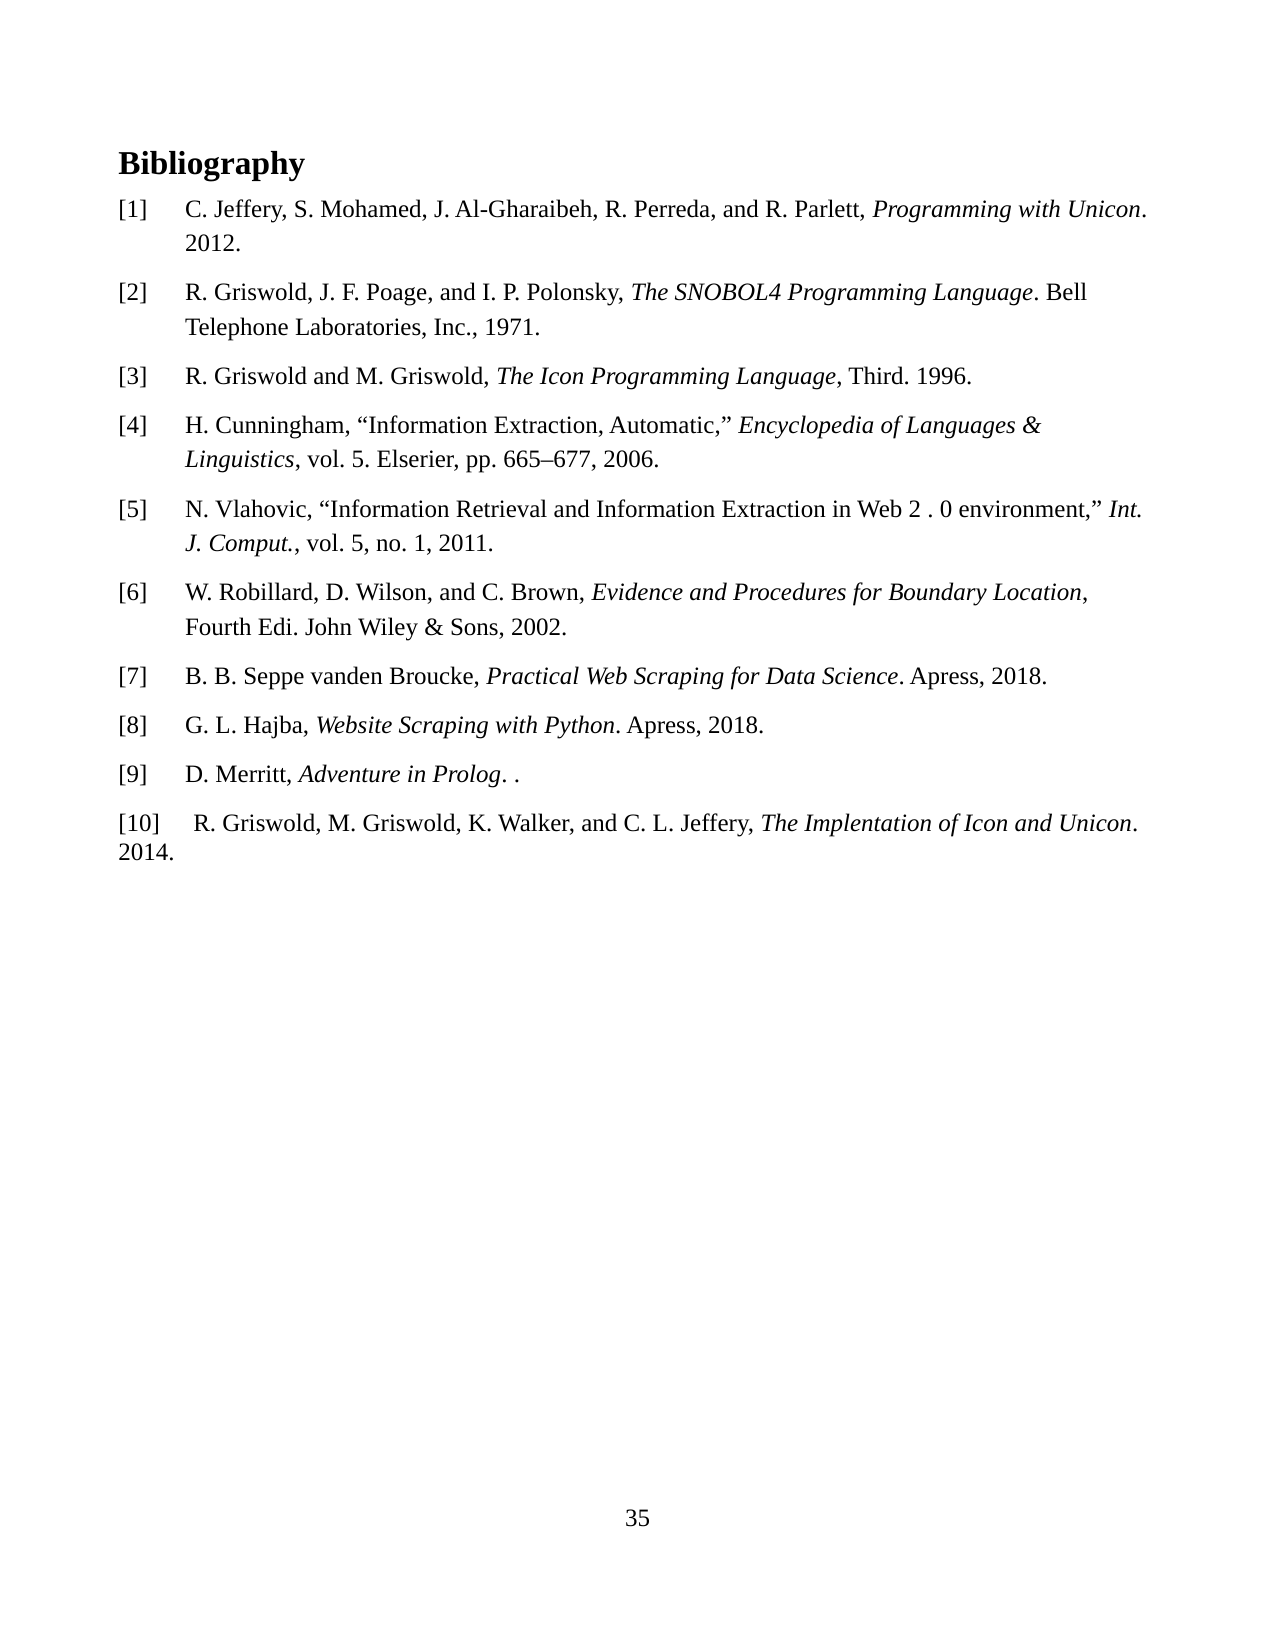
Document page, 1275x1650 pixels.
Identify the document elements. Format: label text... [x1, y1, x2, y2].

text [8] G. L. Hajba, Website Scraping with Python. Apress, 2018. [118, 710, 1157, 738]
text [9] D. Merritt, Adventure in Prolog. . [118, 759, 1157, 788]
text [3] R. Griswold and M. Griswold, The Icon Programming Language, Third. 1996. [118, 361, 1157, 390]
text [2] R. Griswold, J. F. Poage, and I. P. Polonsky, The SNOBOL4 Programming Language. Bell Telephone Laboratories, Inc., 1971. [118, 277, 1157, 341]
text [10] R. Griswold, M. Griswold, K. Walker, and C. L. Jeffery, The Implentation of Icon and Unicon. 2014. [118, 808, 1157, 865]
text [6] W. Robillard, D. Wilson, and C. Brown, Evidence and Procedures for Boundary Location, Fourth Edi. John Wiley & Sons, 2002. [118, 577, 1157, 640]
text [5] N. Vlahovic, “Information Retrieval and Information Extraction in Web 2 . 0 environment,” Int. J. Comput., vol. 5, no. 1, 2011. [118, 494, 1157, 557]
text [4] H. Cunningham, “Information Extraction, Automatic,” Encyclopedia of Languages & Linguistics, vol. 5. Elserier, pp. 665–677, 2006. [118, 410, 1157, 473]
subtitle Bibliography [118, 143, 1157, 181]
text [7] B. B. Seppe vanden Broucke, Practical Web Scraping for Data Science. Apress, 2018. [118, 661, 1157, 689]
text [1] C. Jeffery, S. Mohamed, J. Al-Gharaibeh, R. Perreda, and R. Parlett, Programming with Unicon. 2012. [118, 194, 1157, 257]
